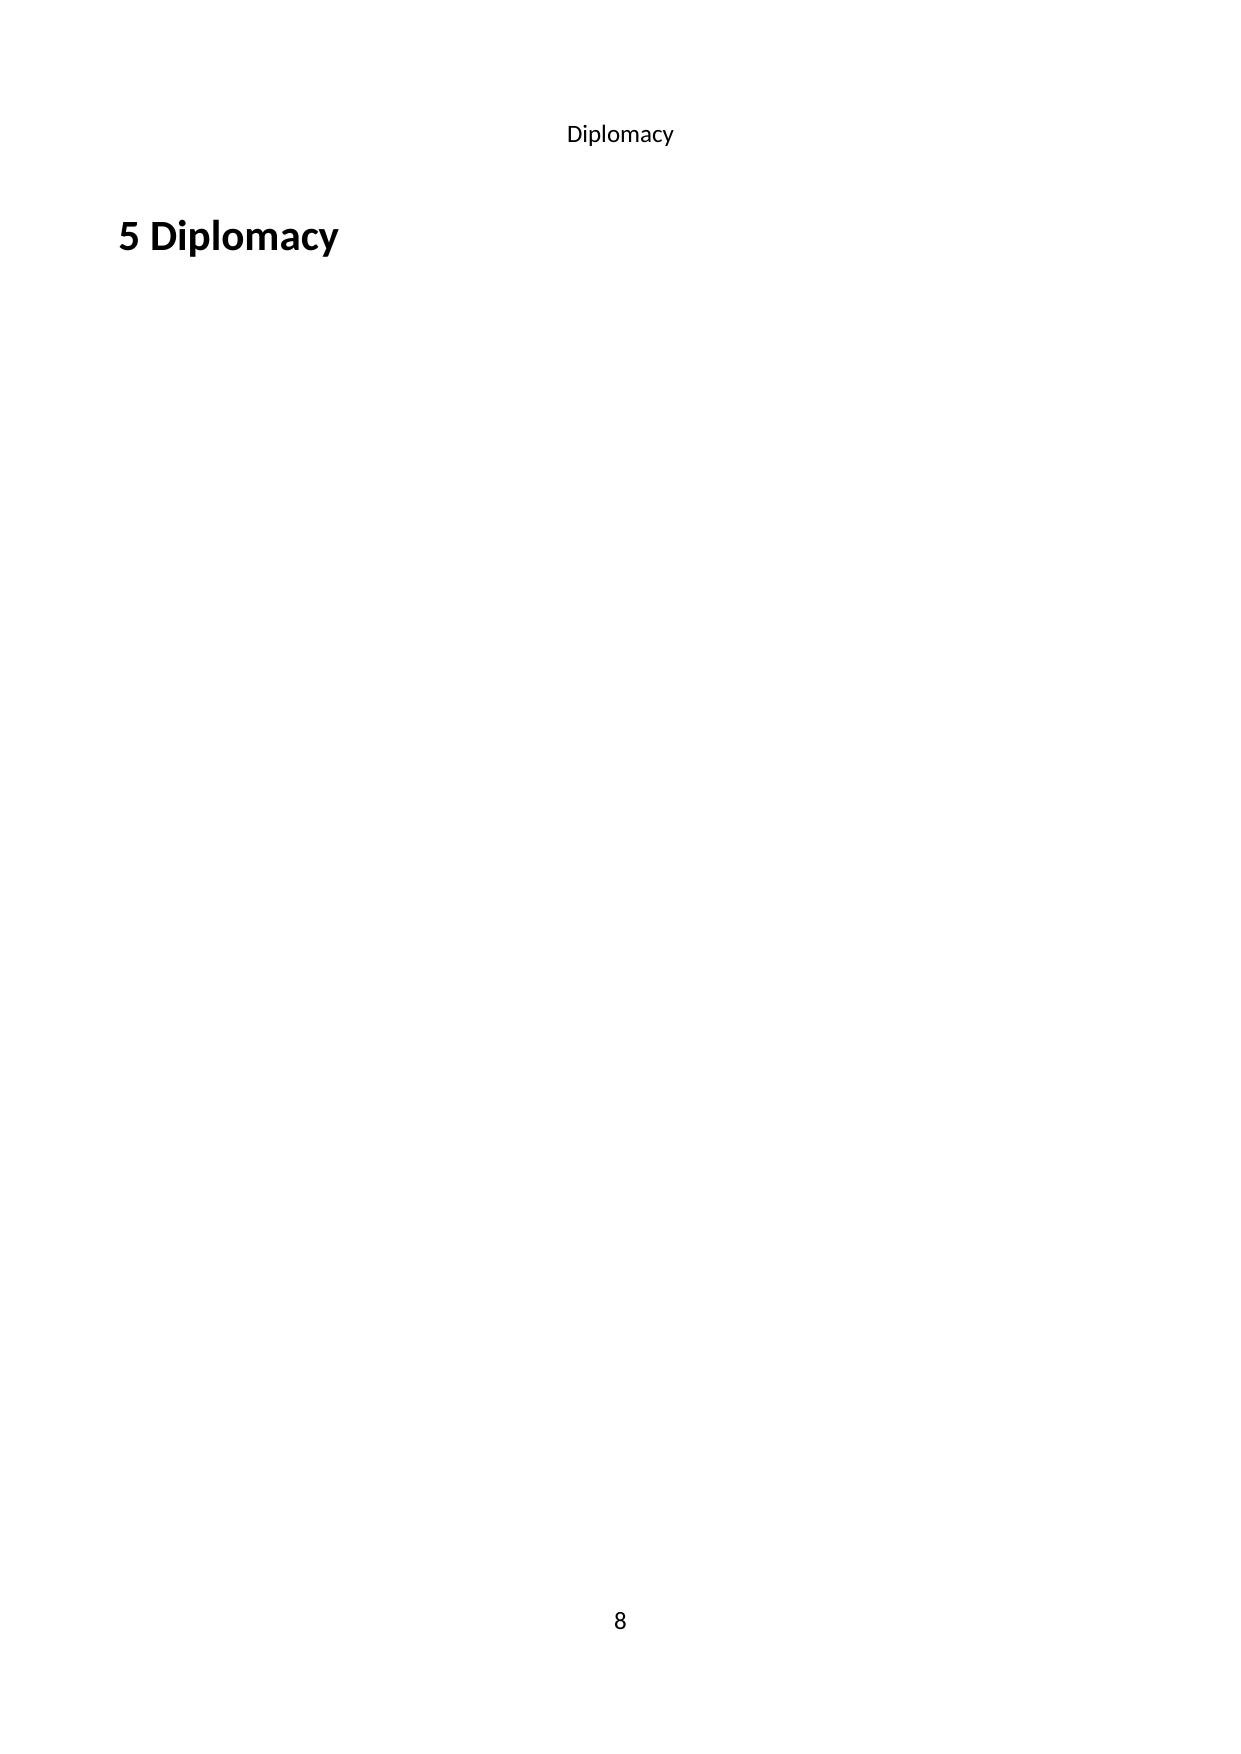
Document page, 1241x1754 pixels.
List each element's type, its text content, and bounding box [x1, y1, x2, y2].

subtitle Diplomacy [118, 208, 1122, 261]
